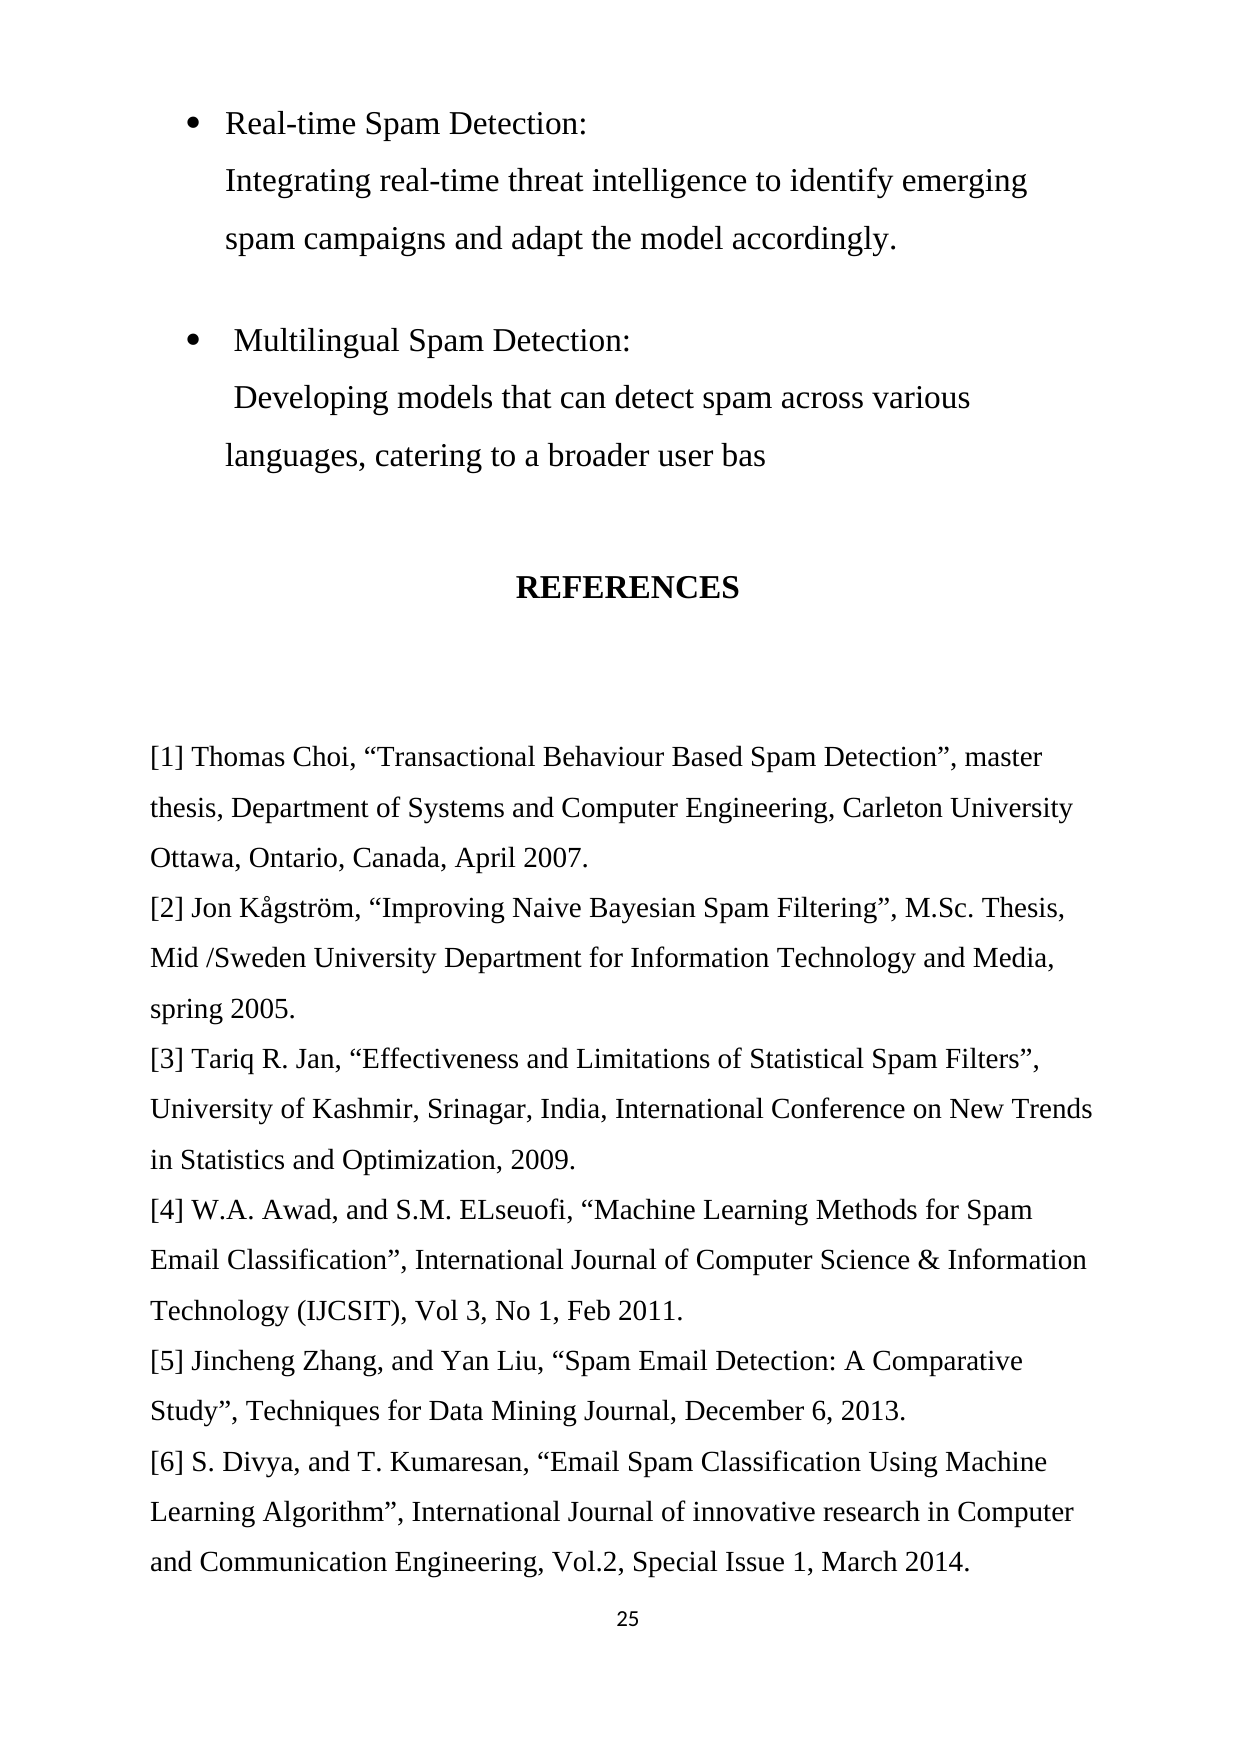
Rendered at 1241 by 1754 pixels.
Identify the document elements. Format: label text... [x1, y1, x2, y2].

list Integrating real-time threat intelligence to identify emerging spam campaigns and adapt the model accordingly. [225, 161, 1105, 256]
list Multilingual Spam Detection: [187, 320, 1105, 358]
text [4] W.A. Awad, and S.M. ELseuofi, “Machine Learning Methods for Spam Email Classification”, International Journal of Computer Science & Information Technology (IJCSIT), Vol 3, No 1, Feb 2011. [150, 1192, 1105, 1326]
text [2] Jon Kågström, “Improving Naive Bayesian Spam Filtering”, M.Sc. Thesis, Mid /Sweden University Department for Information Technology and Media, spring 2005. [150, 890, 1105, 1024]
text [1] Thomas Choi, “Transactional Behaviour Based Spam Detection”, master thesis, Department of Systems and Computer Engineering, Carleton University Ottawa, Ontario, Canada, April 2007. [150, 739, 1105, 873]
text [3] Tariq R. Jan, “Effectiveness and Limitations of Statistical Spam Filters”, University of Kashmir, Srinagar, India, International Conference on New Trends in Statistics and Optimization, 2009. [150, 1041, 1105, 1175]
list Real-time Spam Detection: [187, 103, 1105, 141]
text [6] S. Divya, and T. Kumaresan, “Email Spam Classification Using Machine Learning Algorithm”, International Journal of innovative research in Computer and Communication Engineering, Vol.2, Special Issue 1, March 2014. [150, 1444, 1105, 1578]
list Developing models that can detect spam across various languages, catering to a broader user bas [225, 378, 1105, 473]
text REFERENCES [150, 567, 1105, 605]
text [5] Jincheng Zhang, and Yan Liu, “Spam Email Detection: A Comparative Study”, Techniques for Data Mining Journal, December 6, 2013. [150, 1343, 1105, 1427]
